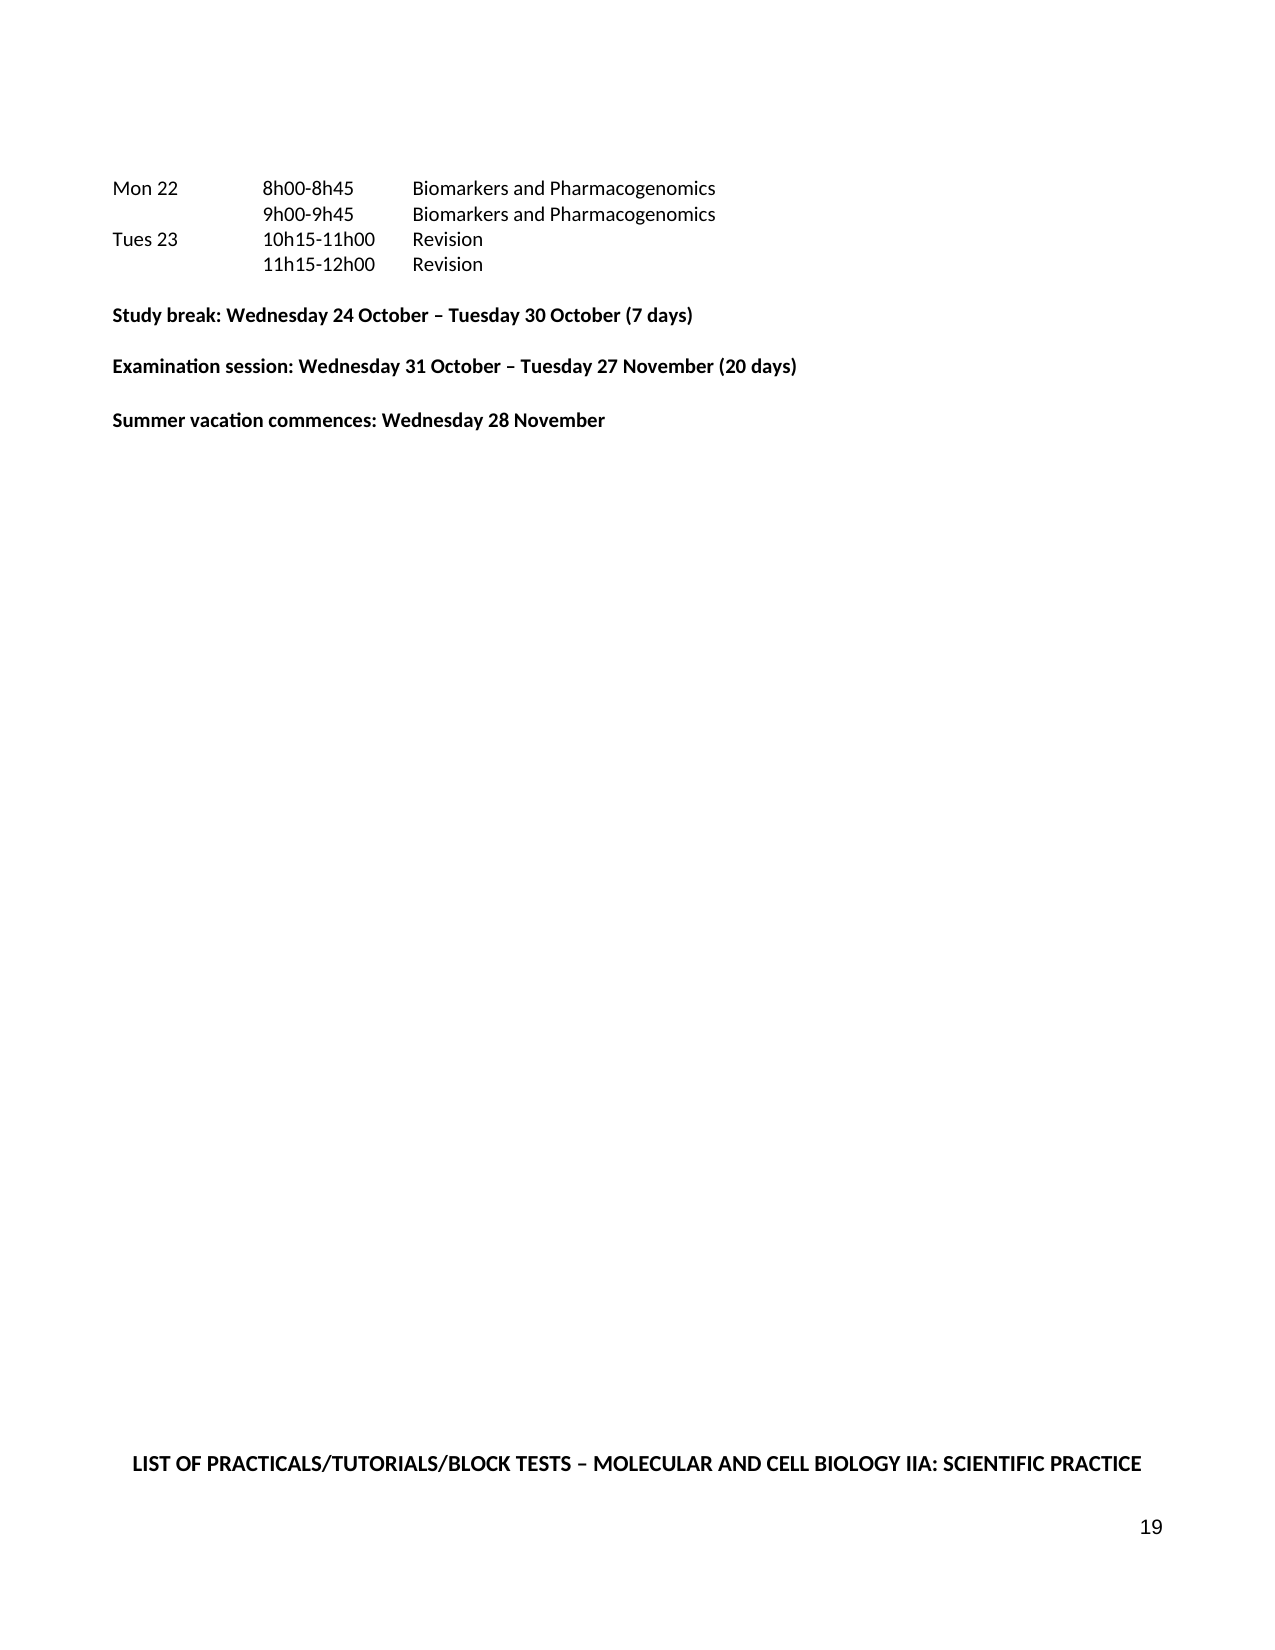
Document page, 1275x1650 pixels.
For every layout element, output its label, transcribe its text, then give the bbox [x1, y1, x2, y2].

text Study break: Wednesday 24 October – Tuesday 30 October (7 days) [112, 302, 1162, 328]
text LIST OF PRACTICALS/TUTORIALS/BLOCK TESTS – MOLECULAR AND CELL BIOLOGY IIA: SCIENTIFIC PRACTICE [112, 1449, 1162, 1477]
text 9h00-9h45 Biomarkers and Pharmacogenomics [112, 201, 1162, 226]
text 11h15-12h00 Revision [112, 252, 1162, 277]
text Summer vacation commences: Wednesday 28 November [112, 407, 1162, 432]
text Mon 22 8h00-8h45 Biomarkers and Pharmacogenomics [112, 175, 1162, 201]
text Examination session: Wednesday 31 October – Tuesday 27 November (20 days) [112, 353, 1162, 379]
text Tues 23 10h15-11h00 Revision [112, 226, 1162, 252]
